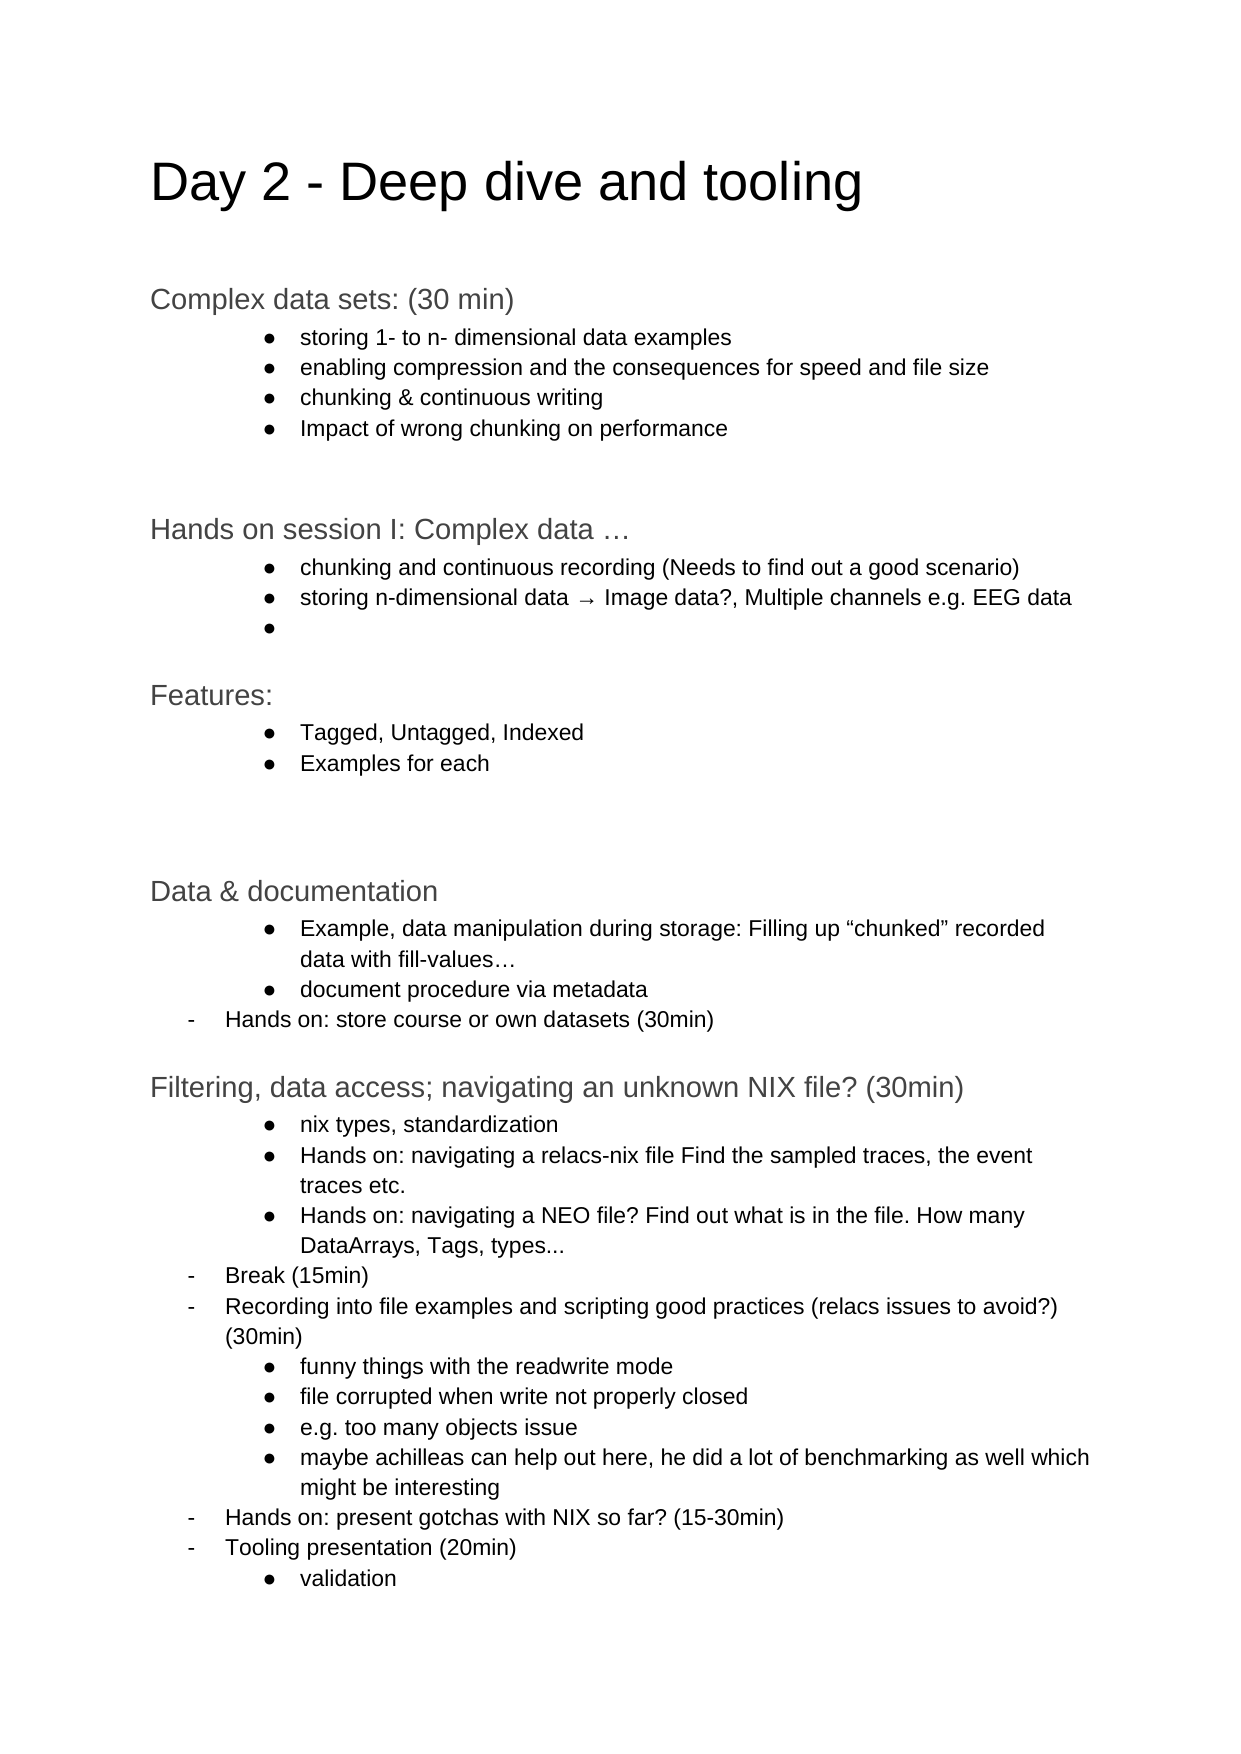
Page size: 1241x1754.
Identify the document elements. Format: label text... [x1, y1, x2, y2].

list Hands on: store course or own datasets (30min) [187, 1006, 1090, 1032]
subtitle Features: [150, 677, 1090, 711]
list Tagged, Untagged, Indexed [262, 719, 1090, 746]
subtitle Filtering, data access; navigating an unknown NIX file? (30min) [150, 1069, 1090, 1103]
list Example, data manipulation during storage: Filling up “chunked” recorded data with fill-values… [262, 915, 1090, 972]
list Examples for each [262, 749, 1090, 776]
list e.g. too many objects issue [262, 1413, 1090, 1440]
list funny things with the readwrite mode [262, 1353, 1090, 1379]
list nix types, standardization [262, 1111, 1090, 1138]
subtitle Complex data sets: (30 min) [150, 282, 1090, 316]
list Break (15min) [187, 1262, 1090, 1289]
list validation [262, 1564, 1090, 1591]
list Hands on: navigating a relacs-nix file Find the sampled traces, the event traces etc. [262, 1142, 1090, 1198]
list Hands on: navigating a NEO file? Find out what is in the file. How many DataArrays, Tags, types... [262, 1202, 1090, 1259]
list enabling compression and the consequences for speed and file size [262, 354, 1090, 381]
list Impact of wrong chunking on performance [262, 414, 1090, 441]
list chunking and continuous recording (Needs to find out a good scenario) [262, 553, 1090, 580]
list storing n-dimensional data → Image data?, Multiple channels e.g. EEG data [262, 584, 1090, 610]
subtitle Hands on session I: Complex data … [150, 478, 1090, 545]
list chunking & continuous writing [262, 384, 1090, 411]
list Hands on: present gotchas with NIX so far? (15-30min) [187, 1504, 1090, 1531]
list storing 1- to n- dimensional data examples [262, 324, 1090, 350]
list file corrupted when write not properly closed [262, 1383, 1090, 1410]
subtitle Data & documentation [150, 873, 1090, 907]
list Tooling presentation (20min) [187, 1534, 1090, 1561]
list maybe achilleas can help out here, he did a lot of benchmarking as well which might be interesting [262, 1444, 1090, 1500]
list document procedure via metadata [262, 976, 1090, 1002]
title Day 2 - Deep dive and tooling [150, 150, 1090, 212]
list Recording into file examples and scripting good practices (relacs issues to avoid?) (30min) [187, 1293, 1090, 1349]
